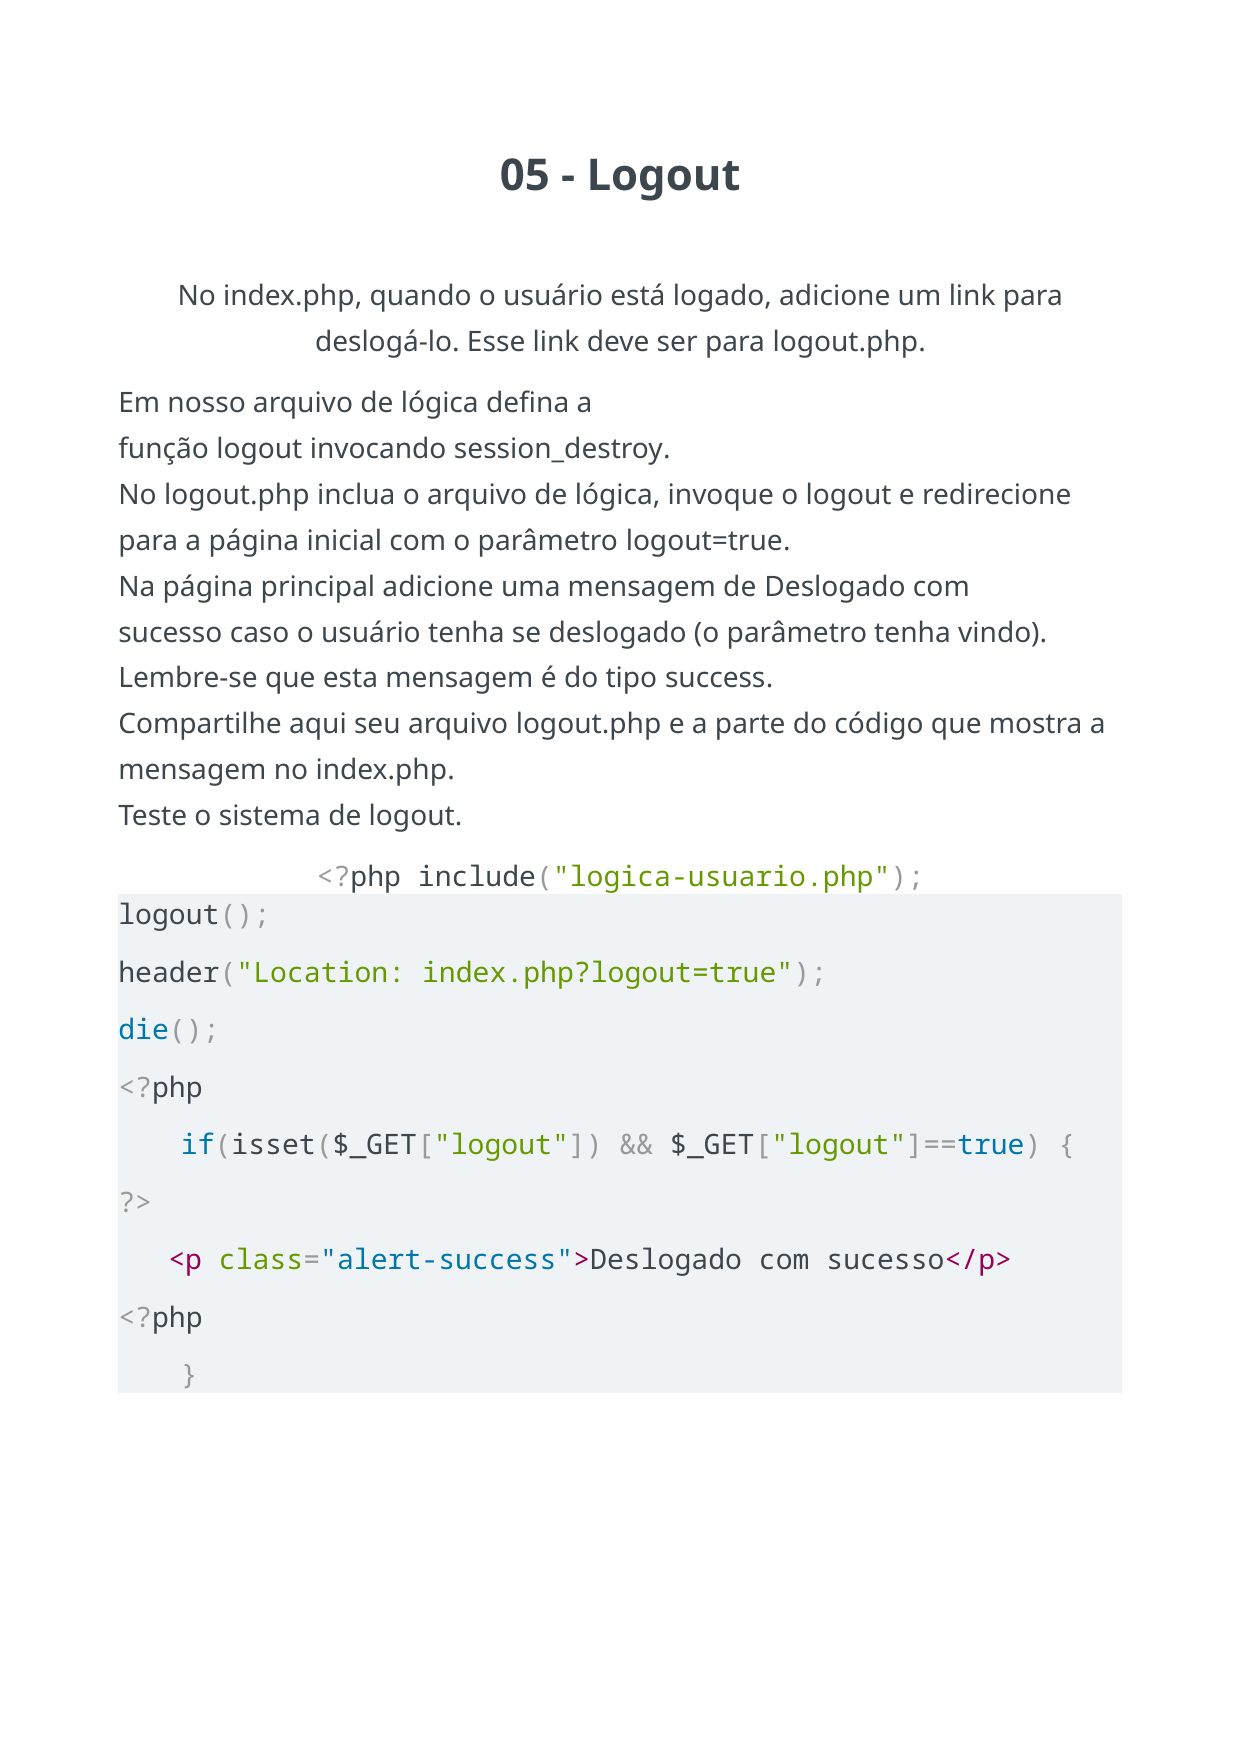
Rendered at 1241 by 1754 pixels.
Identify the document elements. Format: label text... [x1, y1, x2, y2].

subtitle 05 - Logout [118, 143, 1122, 203]
text Na página principal adicione uma mensagem de Deslogado com sucesso caso o usuário tenha se deslogado (o parâmetro tenha vindo). Lembre-se que esta mensagem é do tipo success. [118, 566, 1122, 696]
text <?php include("logica-usuario.php"); [118, 856, 1122, 894]
text <p class="alert-success">Deslogado com sucesso</p> [118, 1239, 1122, 1278]
text } [118, 1354, 1122, 1393]
text Teste o sistema de logout. [118, 796, 1122, 834]
text ?> [118, 1182, 1122, 1220]
text <?php [118, 1297, 1122, 1335]
text No logout.php inclua o arquivo de lógica, invoque o logout e redirecione para a página inicial com o parâmetro logout=true. [118, 474, 1122, 558]
text if(isset($_GET["logout"]) && $_GET["logout"]==true) { [118, 1124, 1122, 1163]
text <?php [118, 1067, 1122, 1105]
text logout(); [118, 894, 1122, 933]
text No index.php, quando o usuário está logado, adicione um link para deslogá-lo. Esse link deve ser para logout.php. [118, 276, 1122, 360]
text Compartilhe aqui seu arquivo logout.php e a parte do código que mostra a mensagem no index.php. [118, 704, 1122, 788]
text die(); [118, 1009, 1122, 1048]
text Em nosso arquivo de lógica defina a função logout invocando session_destroy. [118, 382, 1122, 466]
text header("Location: index.php?logout=true"); [118, 952, 1122, 990]
